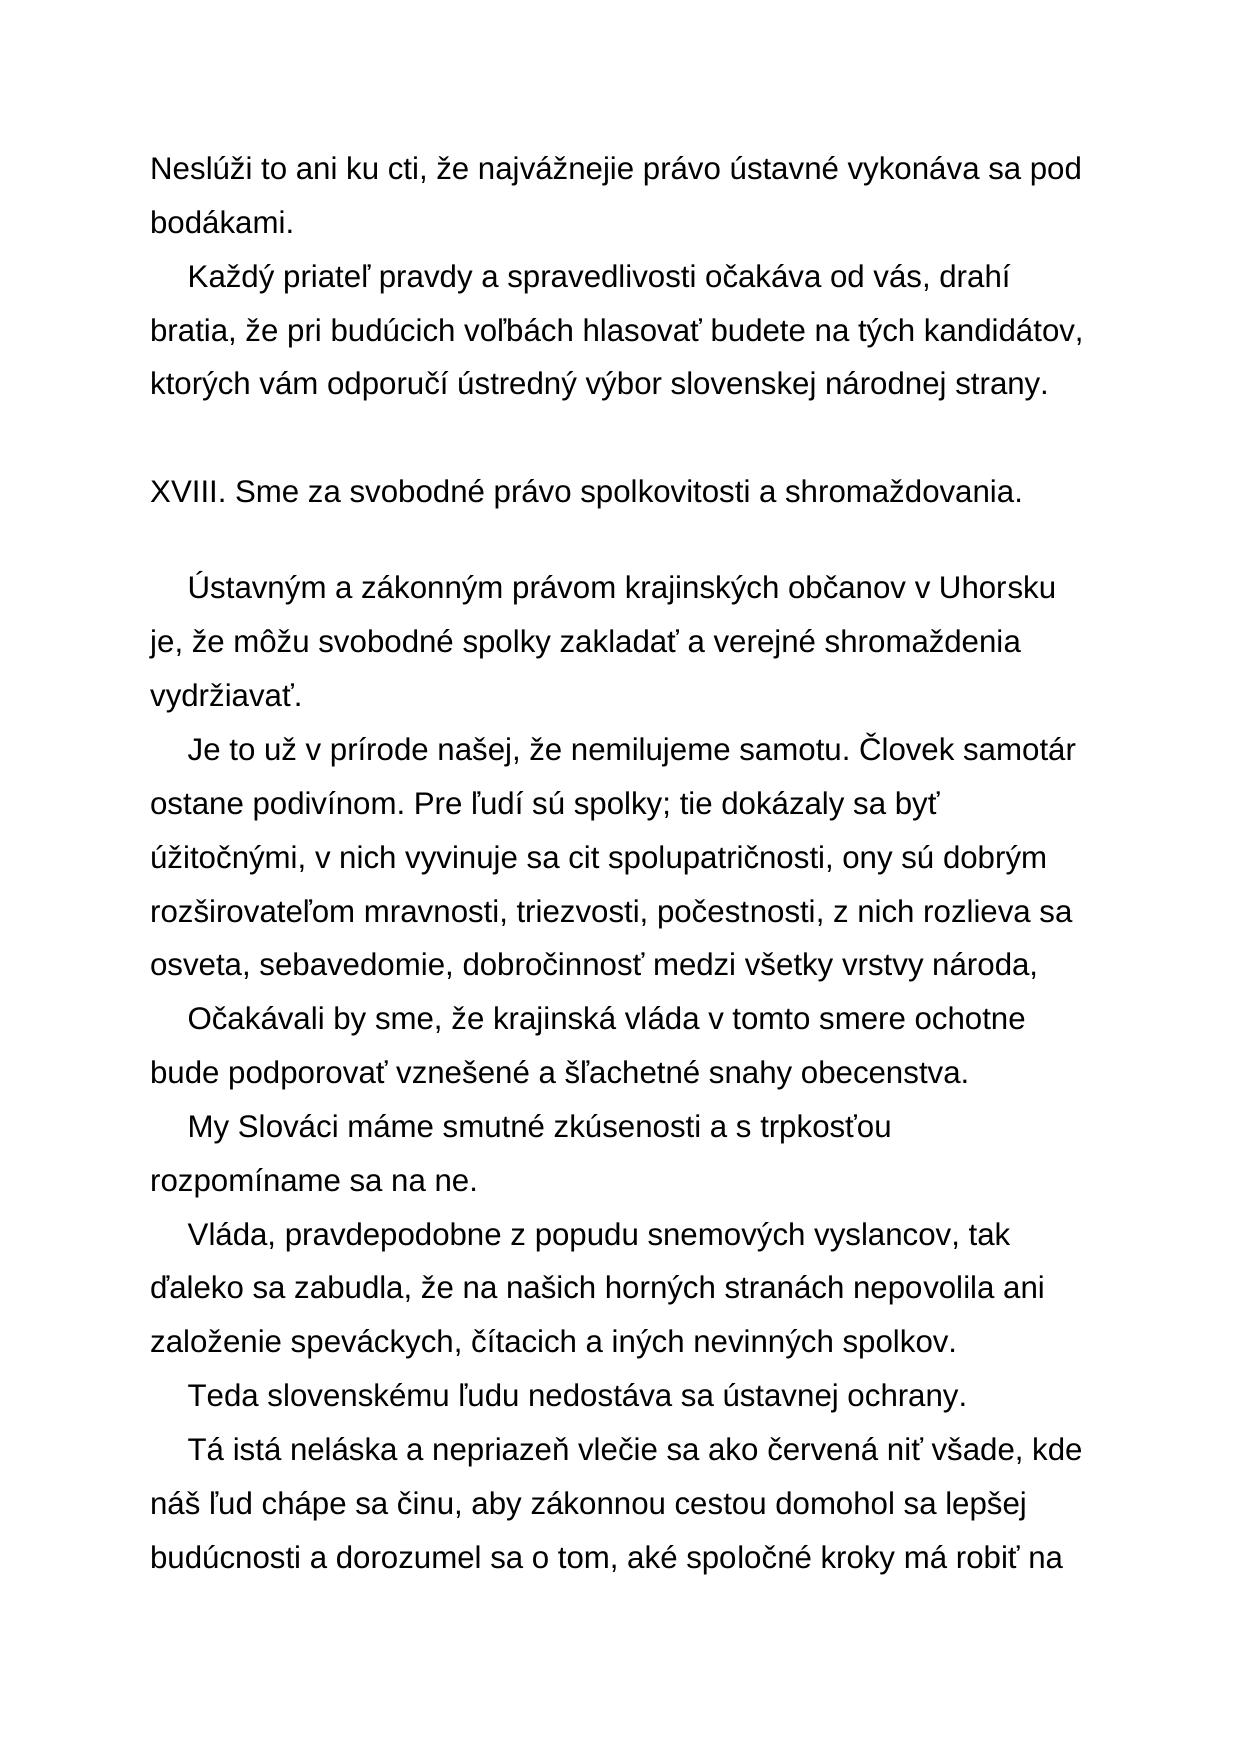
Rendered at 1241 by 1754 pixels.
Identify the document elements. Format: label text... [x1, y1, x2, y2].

text Očakávali by sme, že krajinská vláda v tomto smere ochotne bude podporovať vznešené a šľachetné snahy obecenstva. [150, 1000, 1091, 1090]
text Vláda, pravdepodobne z popudu snemových vyslancov, tak ďaleko sa zabudla, že na našich horných stranách nepo­volila ani založenie speváckych, čítacich a iných nevinných spolkov. [150, 1216, 1091, 1359]
text Teda slovenskému ľudu nedostáva sa ústavnej ochrany. [150, 1377, 1091, 1413]
text Ústavným a zákonným právom krajinských občanov v Uhor­sku je, že môžu svobodné spolky zakladať a verejné shromaždenia vydržiavať. [150, 569, 1091, 713]
text XVIII. Sme za svobodné právo spolkovitosti a shromaždovania. [150, 473, 1091, 509]
text Neslúži to ani ku cti, že najvážnejie právo ústavné vykonáva sa pod bodákami. [150, 150, 1091, 240]
text Je to už v prírode našej, že nemilujeme samotu. Človek samotár ostane podivínom. Pre ľudí sú spolky; tie dokázaly sa byť úžitočnými, v nich vyvinuje sa cit spolupatričnosti, ony sú dobrým rozširovateľom mravnosti, triezvosti, počest­nosti, z nich rozlieva sa osveta, sebavedomie, dobročinnosť medzi všetky vrstvy národa, [150, 731, 1091, 982]
text Tá istá neláska a nepriazeň vlečie sa ako červená niť všade, kde náš ľud chápe sa činu, aby zákonnou cestou domohol sa lepšej budúcnosti a dorozumel sa o tom, aké spo­ločné kroky má robiť na [150, 1431, 1091, 1575]
text Každý priateľ pravdy a spravedlivosti očakáva od vás, drahí bratia, že pri budúcich voľbách hlasovať budete na tých kandidátov, ktorých vám odporučí ústredný výbor slovenskej národnej strany. [150, 258, 1091, 401]
text My Slováci máme smutné zkúsenosti a s trpkosťou rozpomíname sa na ne. [150, 1108, 1091, 1198]
